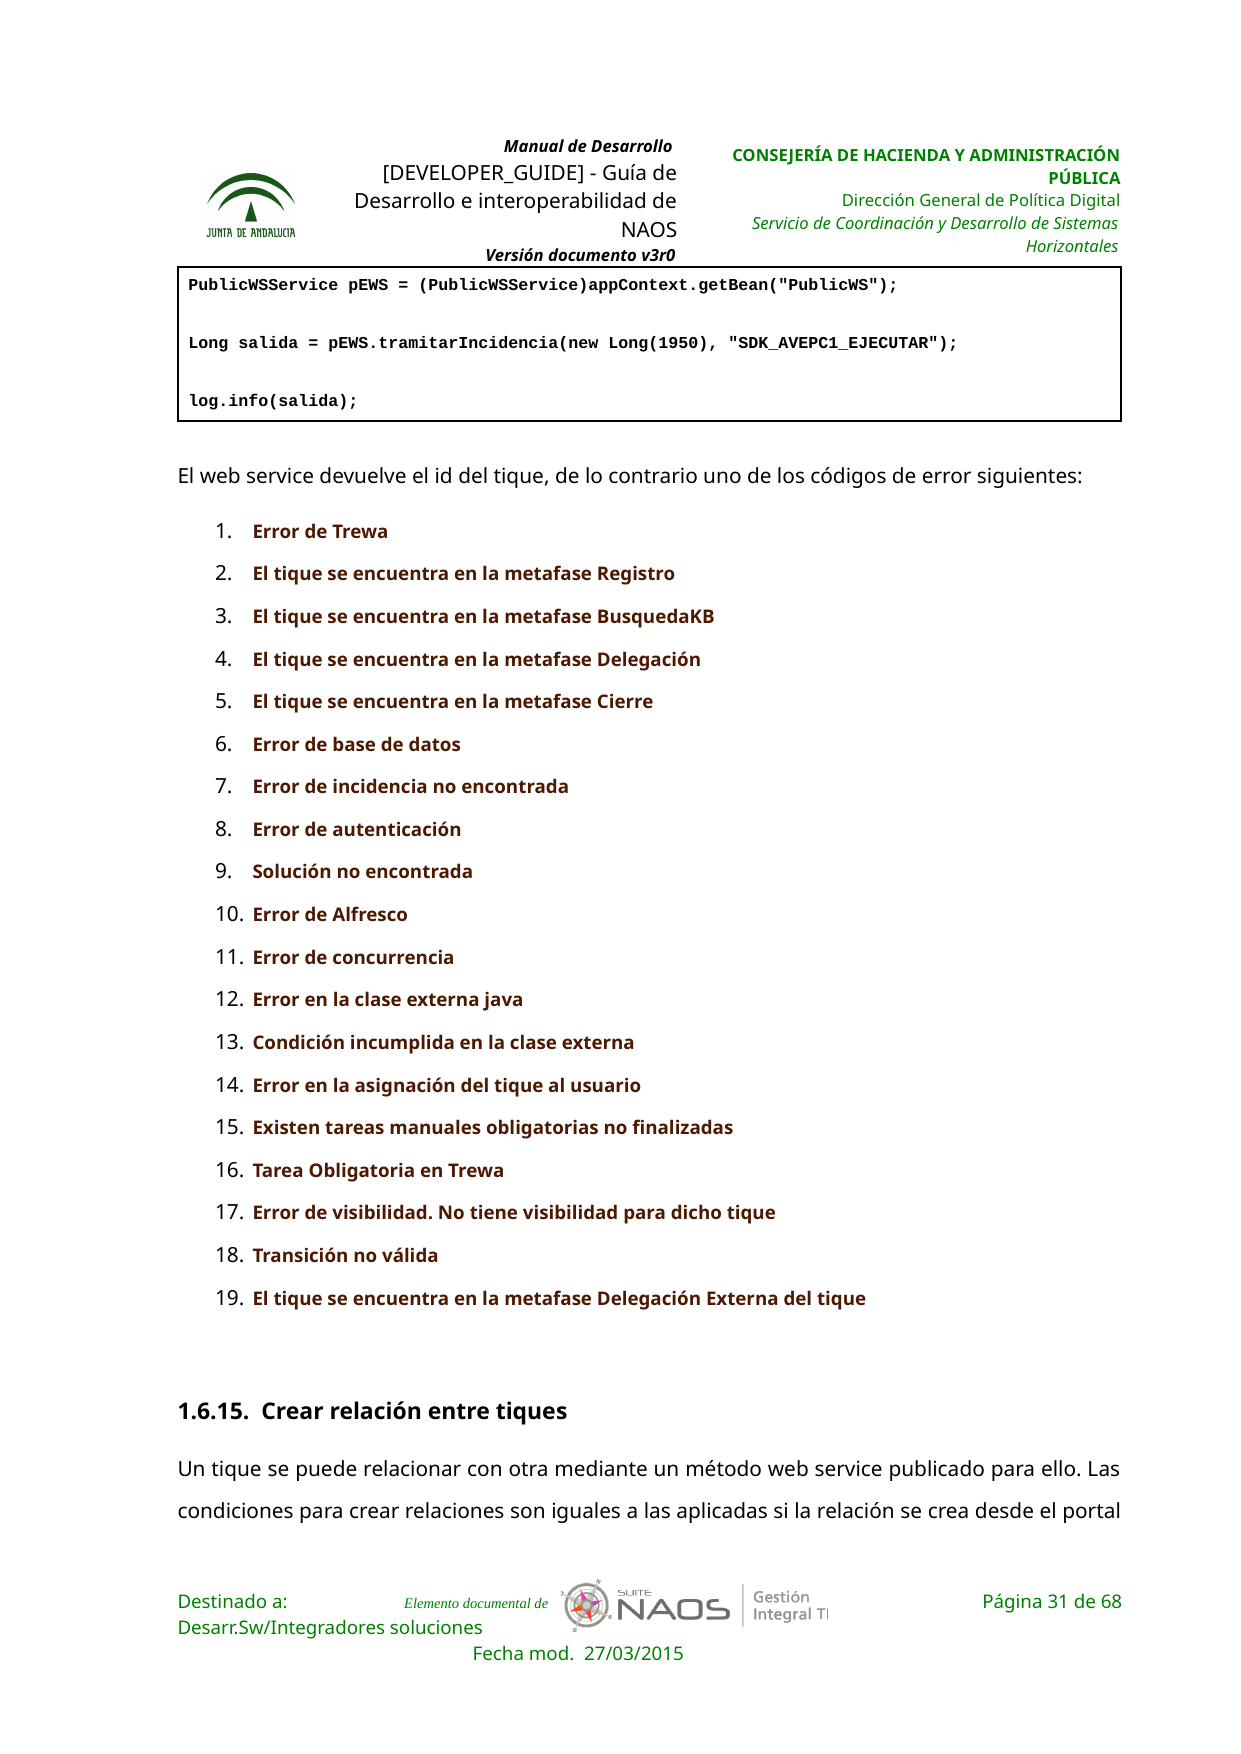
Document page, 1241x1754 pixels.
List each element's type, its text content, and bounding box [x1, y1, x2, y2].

text Un tique se puede relacionar con otra mediante un método web service publicado para ello. Las condiciones para crear relaciones son iguales a las aplicadas si la relación se crea desde el portal [177, 1454, 1122, 1525]
list Error de autenticación [215, 814, 1122, 842]
list Solución no encontrada [215, 857, 1122, 885]
list El tique se encuentra en la metafase Cierre [215, 686, 1122, 715]
list Error en la asignación del tique al usuario [215, 1070, 1122, 1098]
list Error de visibilidad. No tiene visibilidad para dicho tique [215, 1197, 1122, 1226]
list El tique se encuentra en la metafase Delegación Externa del tique [215, 1283, 1122, 1311]
list Error de incidencia no encontrada [215, 771, 1122, 800]
list Transición no válida [215, 1240, 1122, 1268]
picture [201, 173, 298, 241]
list Error en la clase externa java [215, 984, 1122, 1013]
list Condición incumplida en la clase externa [215, 1027, 1122, 1056]
list El tique se encuentra en la metafase BusquedaKB [215, 601, 1122, 629]
text log.info(salida); [179, 381, 1120, 420]
list Tarea Obligatoria en Trewa [215, 1155, 1122, 1183]
subtitle Crear relación entre tiques [177, 1395, 1122, 1426]
text PublicWSService pEWS = (PublicWSService)appContext.getBean("PublicWS"); [179, 268, 1120, 296]
text El web service devuelve el id del tique, de lo contrario uno de los códigos de error siguientes: [177, 461, 1122, 489]
list Error de Trewa [215, 516, 1122, 544]
list El tique se encuentra en la metafase Registro [215, 558, 1122, 587]
list Error de Alfresco [215, 899, 1122, 928]
list Error de concurrencia [215, 942, 1122, 970]
list Existen tareas manuales obligatorias no finalizadas [215, 1112, 1122, 1141]
list El tique se encuentra en la metafase Delegación [215, 644, 1122, 672]
picture [560, 1579, 829, 1632]
text Long salida = pEWS.tramitarIncidencia(new Long(1950), "SDK_AVEPC1_EJECUTAR"); [179, 323, 1120, 353]
list Error de base de datos [215, 729, 1122, 757]
